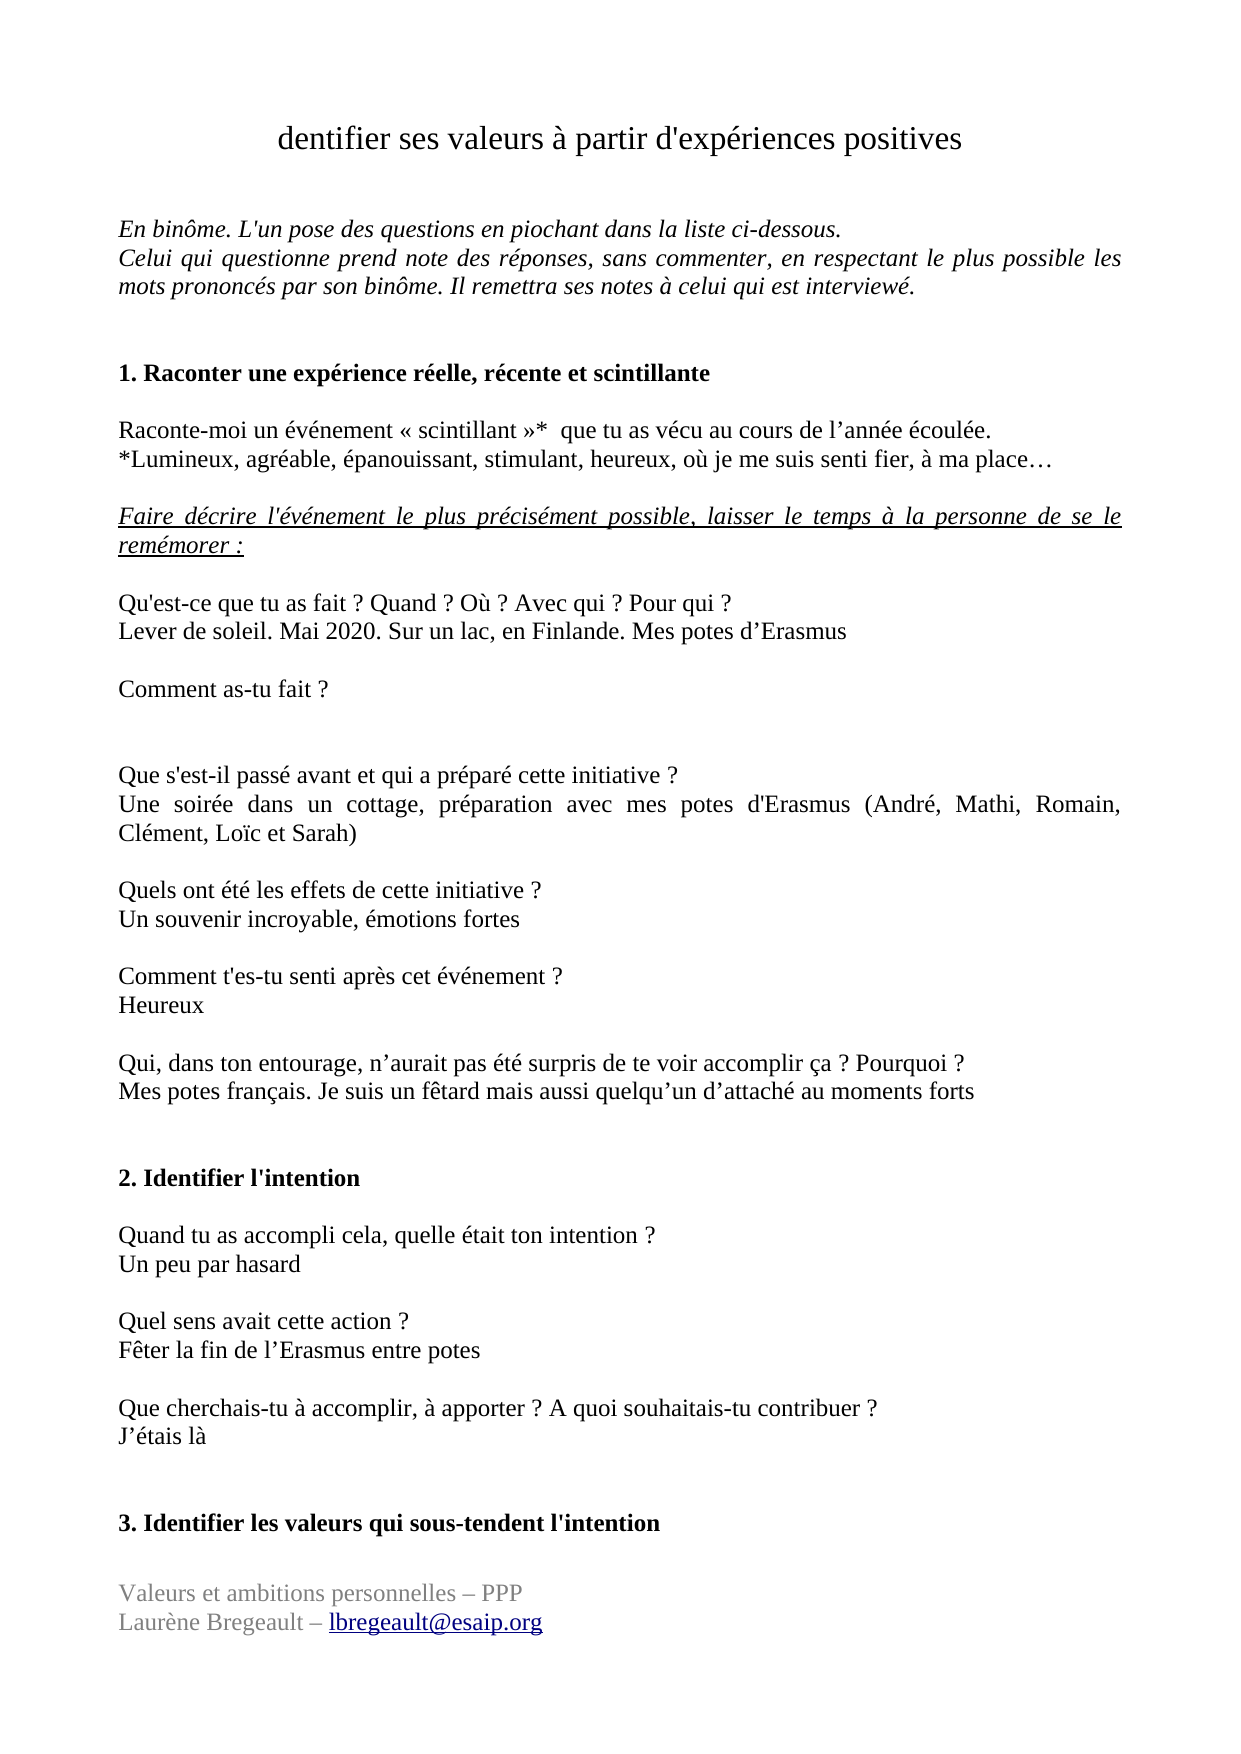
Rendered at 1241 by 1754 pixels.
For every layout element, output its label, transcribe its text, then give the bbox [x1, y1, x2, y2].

text Qui, dans ton entourage, n’aurait pas été surpris de te voir accomplir ça ? Pourquoi ? [118, 1048, 1122, 1076]
text dentifier ses valeurs à partir d'expériences positives [118, 118, 1122, 156]
text Une soirée dans un cottage, préparation avec mes potes d'Erasmus (André, Mathi, Romain, Clément, Loïc et Sarah) [118, 789, 1122, 846]
text Raconte-moi un événement « scintillant »* que tu as vécu au cours de l’année écoulée. [118, 415, 1122, 444]
text Lever de soleil. Mai 2020. Sur un lac, en Finlande. Mes potes d’Erasmus [118, 616, 1122, 645]
text 2. Identifier l'intention [118, 1163, 1122, 1191]
text Un souvenir incroyable, émotions fortes [118, 904, 1122, 933]
text Quels ont été les effets de cette initiative ? [118, 875, 1122, 904]
text Comment t'es-tu senti après cet événement ? [118, 961, 1122, 990]
text 1. Raconter une expérience réelle, récente et scintillante [118, 358, 1122, 386]
text En binôme. L'un pose des questions en piochant dans la liste ci-dessous. [118, 214, 1122, 243]
text Un peu par hasard [118, 1249, 1122, 1278]
text Que s'est-il passé avant et qui a préparé cette initiative ? [118, 760, 1122, 789]
text remémorer : [118, 528, 1122, 559]
text J’étais là [118, 1421, 1122, 1450]
text Heureux [118, 990, 1122, 1019]
text Que cherchais-tu à accomplir, à apporter ? A quoi souhaitais-tu contribuer ? [118, 1393, 1122, 1421]
text Quel sens avait cette action ? [118, 1306, 1122, 1335]
text Celui qui questionne prend note des réponses, sans commenter, en respectant le plus possible les mots prononcés par son binôme. Il remettra ses notes à celui qui est interviewé. [118, 243, 1122, 300]
text Mes potes français. Je suis un fêtard mais aussi quelqu’un d’attaché au moments forts [118, 1076, 1122, 1105]
text Quand tu as accompli cela, quelle était ton intention ? [118, 1220, 1122, 1249]
text Faire décrire l'événement le plus précisément possible, laisser le temps à la personne de se le [118, 501, 1122, 526]
text Comment as-tu fait ? [118, 674, 1122, 703]
text Qu'est-ce que tu as fait ? Quand ? Où ? Avec qui ? Pour qui ? [118, 588, 1122, 616]
text *Lumineux, agréable, épanouissant, stimulant, heureux, où je me suis senti fier, à ma place… [118, 444, 1122, 473]
text 3. Identifier les valeurs qui sous-tendent l'intention [118, 1508, 1122, 1536]
text Fêter la fin de l’Erasmus entre potes [118, 1335, 1122, 1364]
